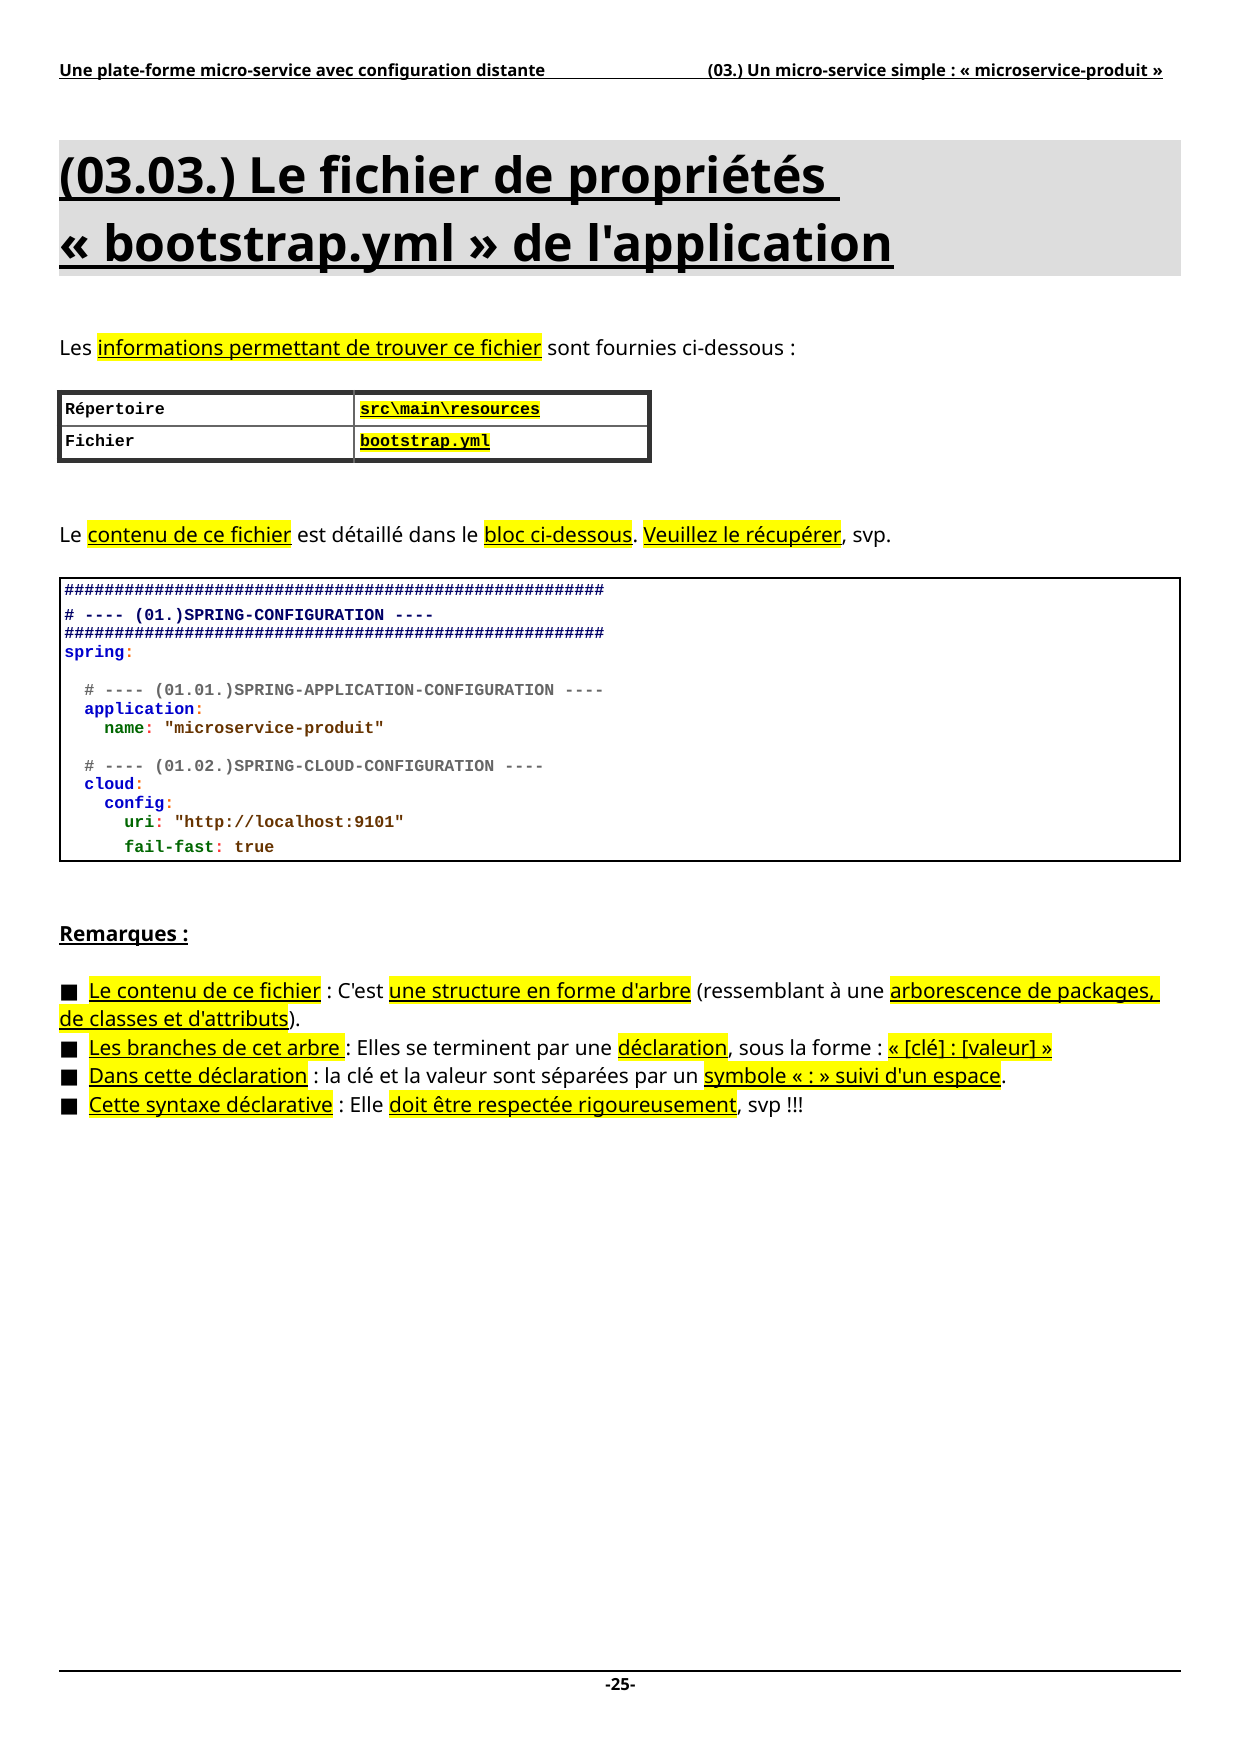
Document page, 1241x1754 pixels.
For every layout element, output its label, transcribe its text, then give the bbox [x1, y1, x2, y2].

list Le contenu de ce fichier : C'est une structure en forme d'arbre (ressemblant à une arborescence de packages, de classes et d'attributs). [59, 976, 1181, 1033]
list Les branches de cet arbre : Elles se terminent par une déclaration, sous la forme : « [clé] : [valeur] » [59, 1033, 1181, 1061]
text config: [61, 795, 1179, 814]
table_cell bootstrap.yml [355, 427, 647, 458]
text ###################################################### [61, 625, 1179, 644]
text # ---- (01.)SPRING-CONFIGURATION ---- [61, 603, 1179, 625]
text (03.03.) Le fichier de propriétés « bootstrap.yml » de l'application [59, 140, 1181, 276]
text spring: [61, 644, 1179, 663]
text Le contenu de ce fichier est détaillé dans le bloc ci-dessous. Veuillez le récupérer, svp. [59, 520, 1181, 548]
text application: [61, 701, 1179, 719]
text # ---- (01.01.)SPRING-APPLICATION-CONFIGURATION ---- [61, 682, 1179, 701]
text Remarques : [59, 919, 1181, 947]
text ###################################################### [61, 579, 1179, 603]
text name: "microservice-produit" [61, 719, 1179, 738]
text # ---- (01.02.)SPRING-CLOUD-CONFIGURATION ---- [61, 757, 1179, 776]
text fail-fast: true [61, 835, 1179, 860]
list Cette syntaxe déclarative : Elle doit être respectée rigoureusement, svp !!! [59, 1090, 1181, 1118]
text cloud: [61, 776, 1179, 795]
table_cell Fichier [62, 427, 353, 458]
table_header Répertoire [62, 395, 353, 425]
list Dans cette déclaration : la clé et la valeur sont séparées par un symbole « : » suivi d'un espace. [59, 1061, 1181, 1090]
table_header src\main\resources [355, 395, 647, 425]
text uri: "http://localhost:9101" [61, 814, 1179, 835]
text Les informations permettant de trouver ce fichier sont fournies ci-dessous : [59, 333, 1181, 361]
